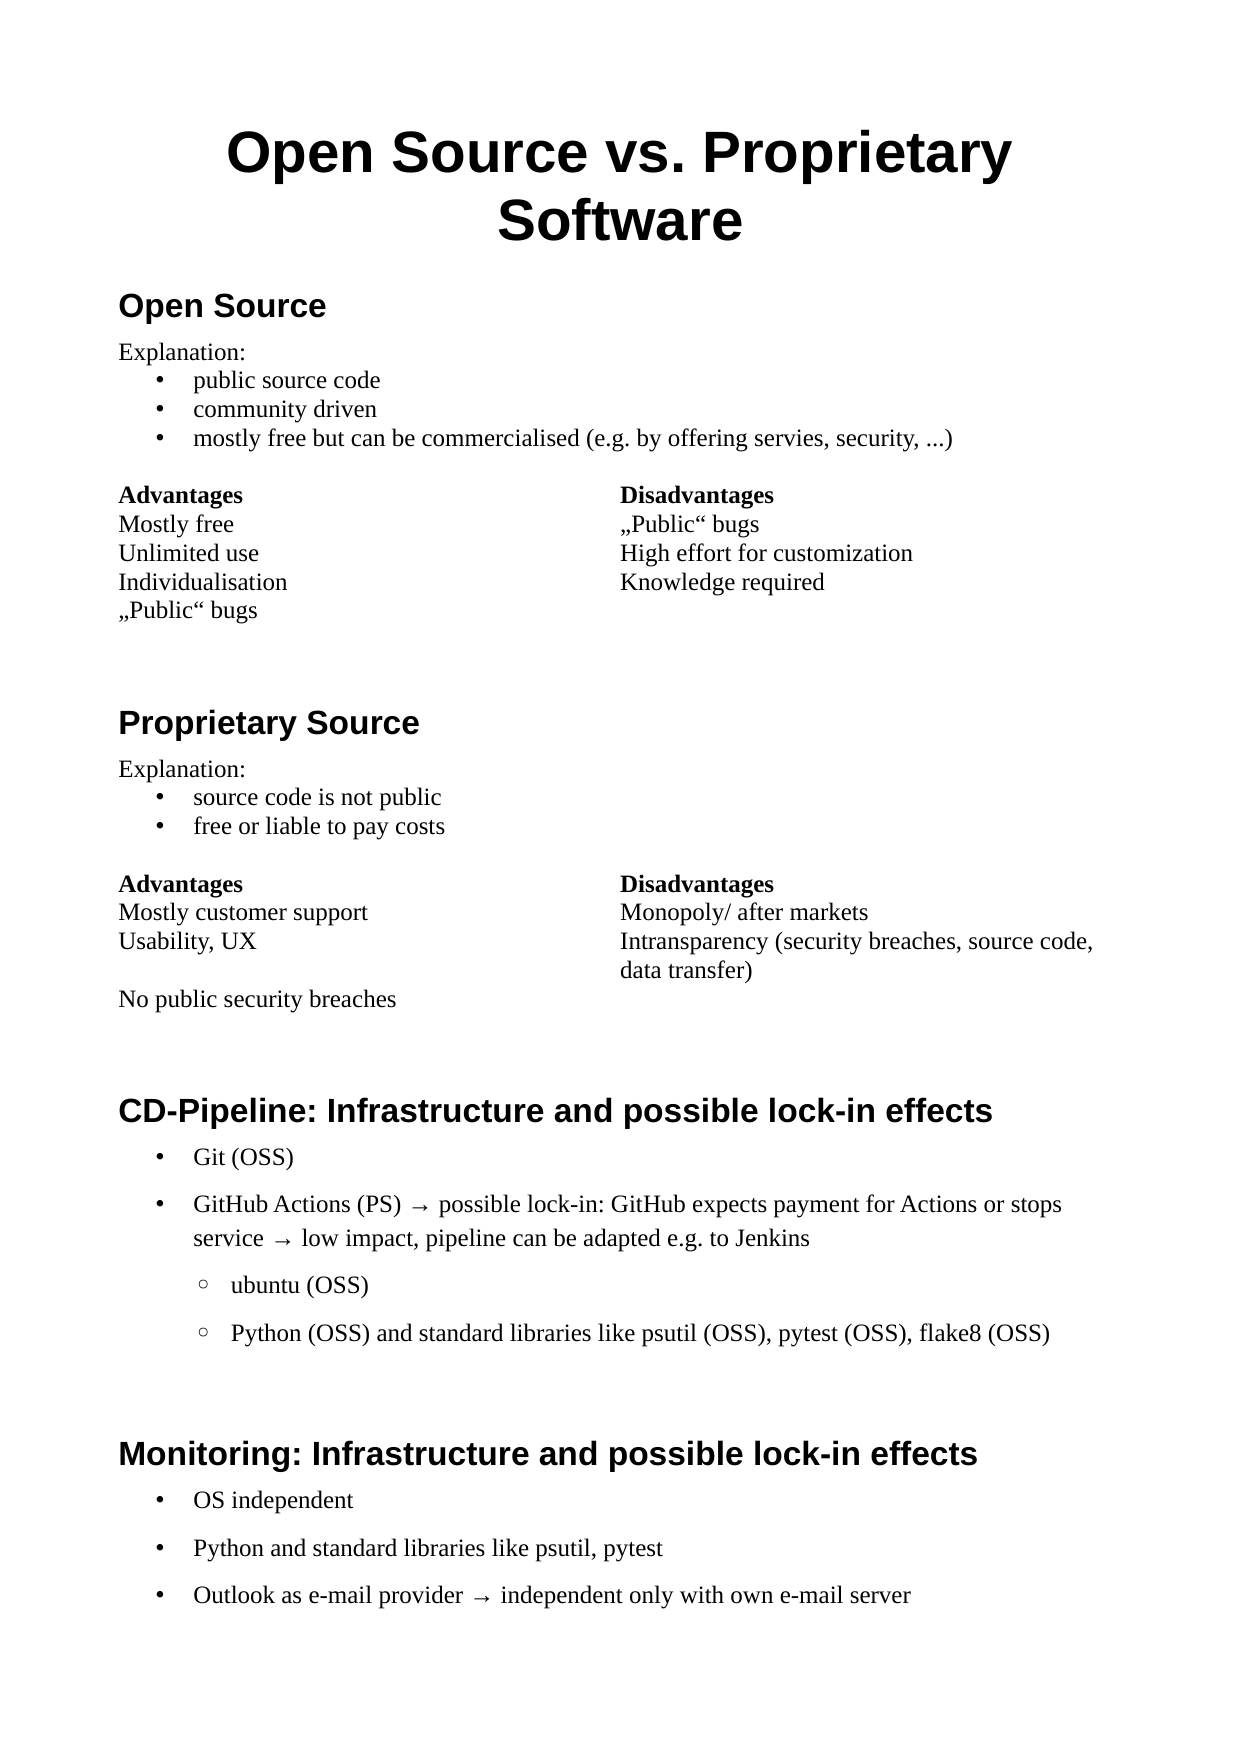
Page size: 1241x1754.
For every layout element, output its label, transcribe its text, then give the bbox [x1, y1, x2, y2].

table_cell [620, 596, 1122, 624]
table_header Advantages [118, 481, 620, 509]
list community driven [156, 394, 1122, 423]
subtitle Monitoring: Infrastructure and possible lock-in effects [118, 1434, 1122, 1472]
list GitHub Actions (PS) → possible lock-in: GitHub expects payment for Actions or stops service → low impact, pipeline can be adapted e.g. to Jenkins [156, 1189, 1122, 1251]
text Explanation: [118, 337, 1122, 366]
table_header Disadvantages [620, 481, 1122, 509]
text Explanation: [118, 754, 1122, 782]
table_cell Individualisation [118, 567, 620, 596]
table_cell Monopoly/ after markets [620, 898, 1122, 926]
subtitle Open Source [118, 286, 1122, 324]
list source code is not public [156, 782, 1122, 811]
list ubuntu (OSS) [193, 1270, 1122, 1299]
subtitle Proprietary Source [118, 703, 1122, 741]
list mostly free but can be commercialised (e.g. by offering servies, security, ...) [156, 423, 1122, 452]
table_cell Knowledge required [620, 567, 1122, 596]
list Outlook as e-mail provider → independent only with own e-mail server [156, 1580, 1122, 1609]
table_header Advantages [118, 869, 620, 897]
table_cell Intransparency (security breaches, source code, data transfer) [620, 926, 1122, 984]
table_header Disadvantages [620, 869, 1122, 897]
subtitle Open Source vs. Proprietary Software [118, 118, 1122, 252]
table_cell Mostly free [118, 509, 620, 538]
table_cell Usability, UX [118, 926, 620, 984]
table_cell „Public“ bugs [118, 596, 620, 624]
list OS independent [156, 1485, 1122, 1514]
table_cell High effort for customization [620, 538, 1122, 567]
table_cell No public security breaches [118, 984, 620, 1012]
list free or liable to pay costs [156, 811, 1122, 840]
list public source code [156, 366, 1122, 394]
table_cell Unlimited use [118, 538, 620, 567]
subtitle CD-Pipeline: Infrastructure and possible lock-in effects [118, 1091, 1122, 1129]
table_cell Mostly customer support [118, 898, 620, 926]
table_cell [620, 984, 1122, 1012]
list Python (OSS) and standard libraries like psutil (OSS), pytest (OSS), flake8 (OSS) [193, 1318, 1122, 1347]
table_cell „Public“ bugs [620, 509, 1122, 538]
list Python and standard libraries like psutil, pytest [156, 1533, 1122, 1561]
list Git (OSS) [156, 1142, 1122, 1171]
